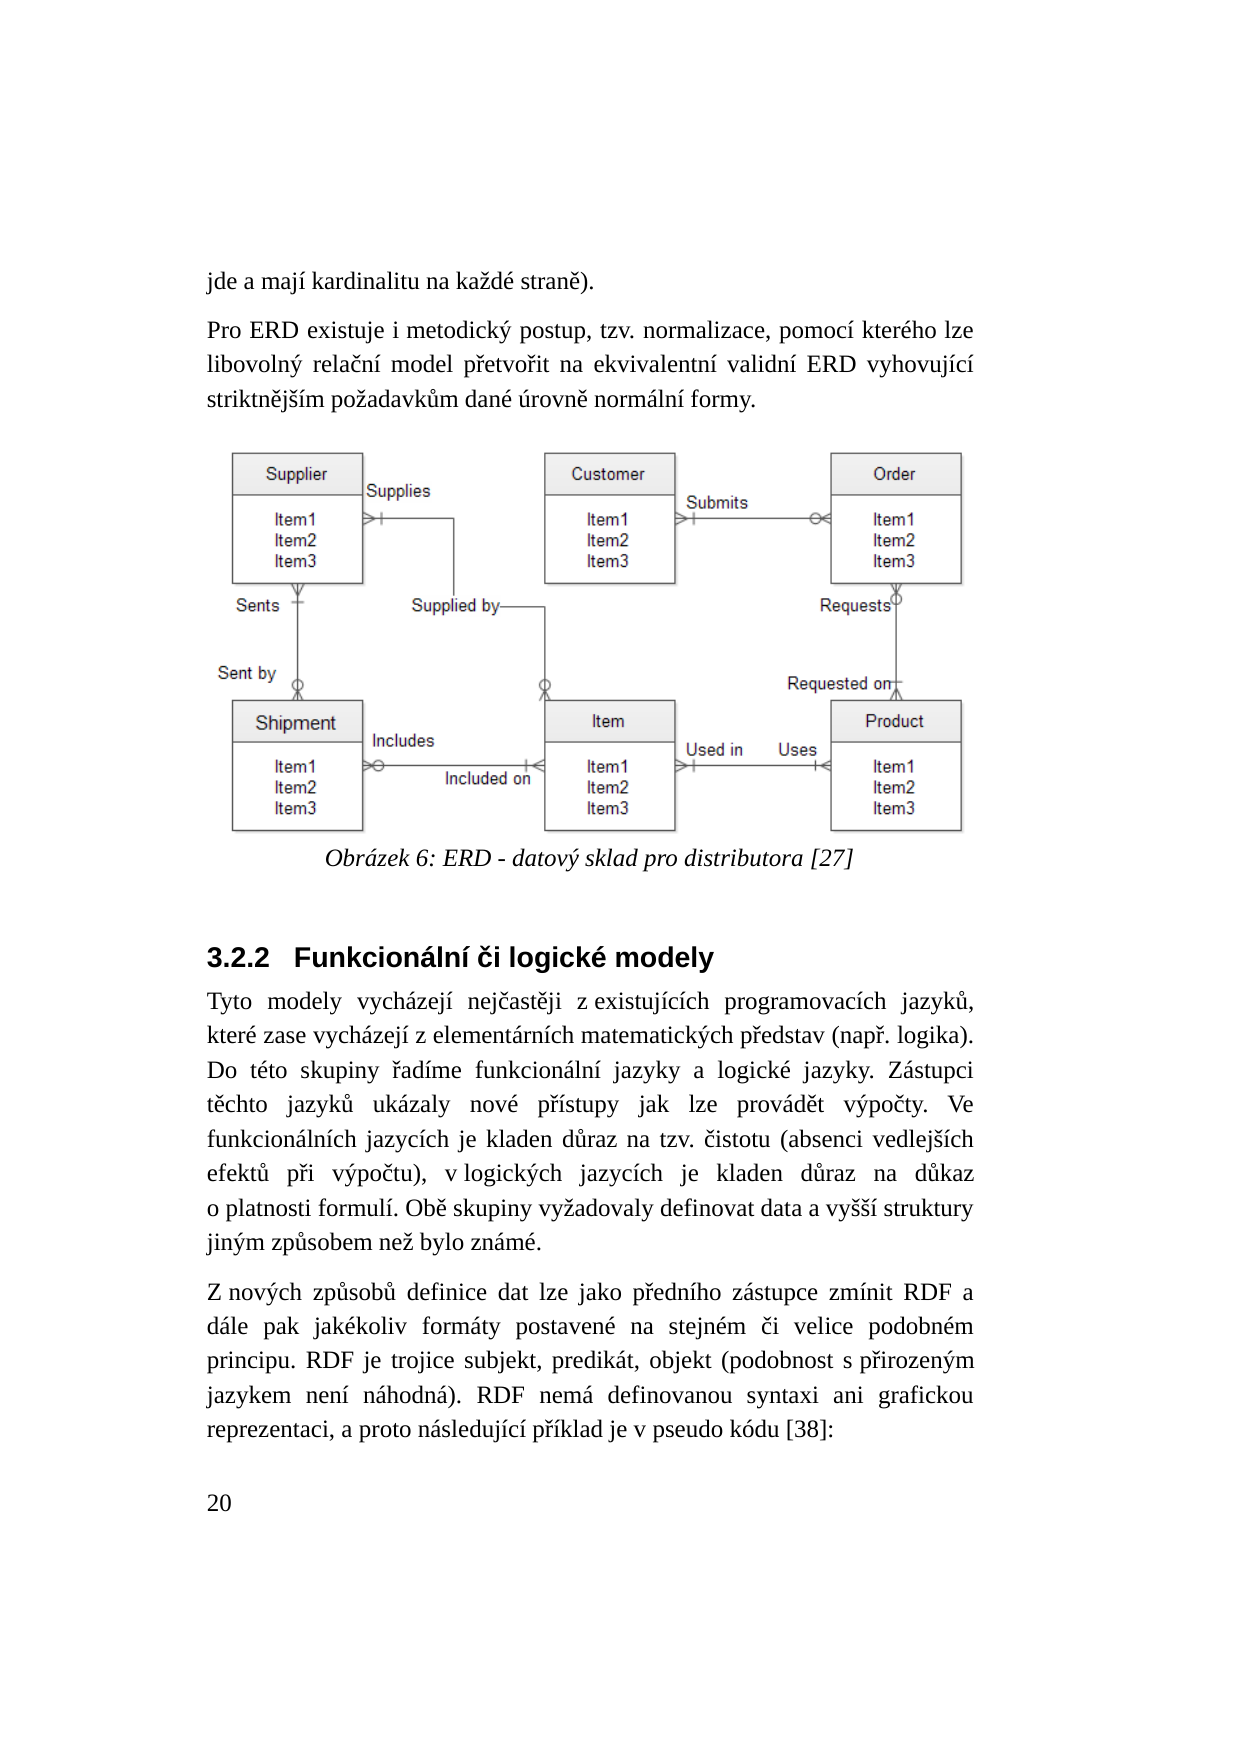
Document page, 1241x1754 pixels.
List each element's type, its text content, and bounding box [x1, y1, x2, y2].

text Tyto modely vycházejí nejčastěji z existujících programovacích jazyků, které zase vycházejí z elementárních matematických představ (např. logika). Do této skupiny řadíme funkcionální jazyky a logické jazyky. Zástupci těchto jazyků ukázaly nové přístupy jak lze provádět výpočty. Ve funkcionálních jazycích je kladen důraz na tzv. čistotu (absenci vedlejších efektů při výpočtu), v logických jazycích je kladen důraz na důkaz o platnosti formulí. Obě skupiny vyžadovaly definovat data a vyšší struktury jiným způsobem než bylo známé. [207, 986, 974, 1256]
text Obrázek 6: ERD - datový sklad pro distributora [27] [207, 843, 974, 872]
picture [206, 445, 975, 843]
text Pro ERD existuje i metodický postup, tzv. normalizace, pomocí kterého lze libovolný relační model přetvořit na ekvivalentní validní ERD vyhovující striktnějším požadavkům dané úrovně normální formy. [207, 315, 974, 412]
text jde a mají kardinalitu na každé straně). [207, 266, 974, 294]
subtitle Funkcionální či logické modely [207, 941, 974, 974]
text Z nových způsobů definice dat lze jako předního zástupce zmínit RDF a dále pak jakékoliv formáty postavené na stejném či velice podobném principu. RDF je trojice subjekt, predikát, objekt (podobnost s přirozeným jazykem není náhodná). RDF nemá definovanou syntaxi ani grafickou reprezentaci, a proto následující příklad je v pseudo kódu [38]: [207, 1277, 974, 1443]
